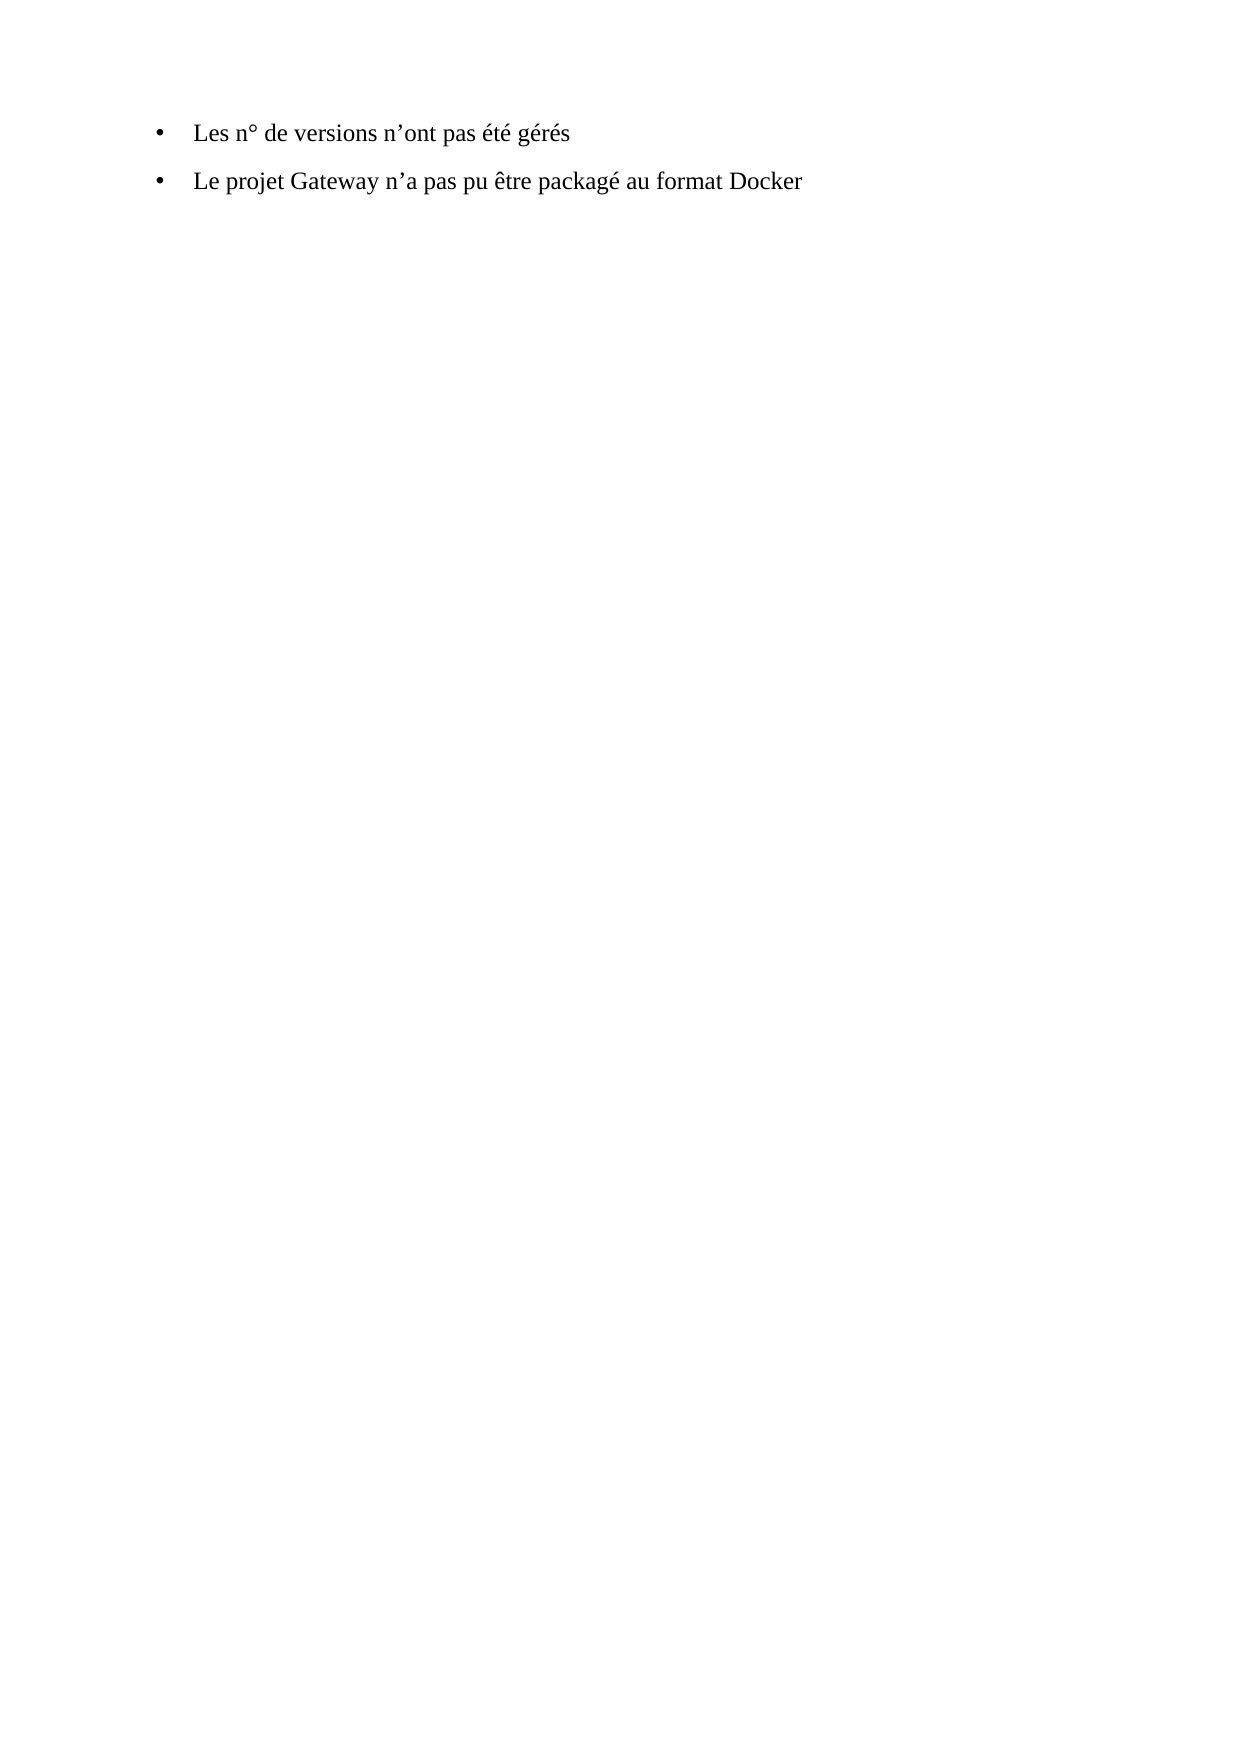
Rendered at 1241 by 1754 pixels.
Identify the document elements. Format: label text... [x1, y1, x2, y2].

list Le projet Gateway n’a pas pu être packagé au format Docker [156, 166, 1122, 194]
list Les n° de versions n’ont pas été gérés [156, 118, 1122, 147]
